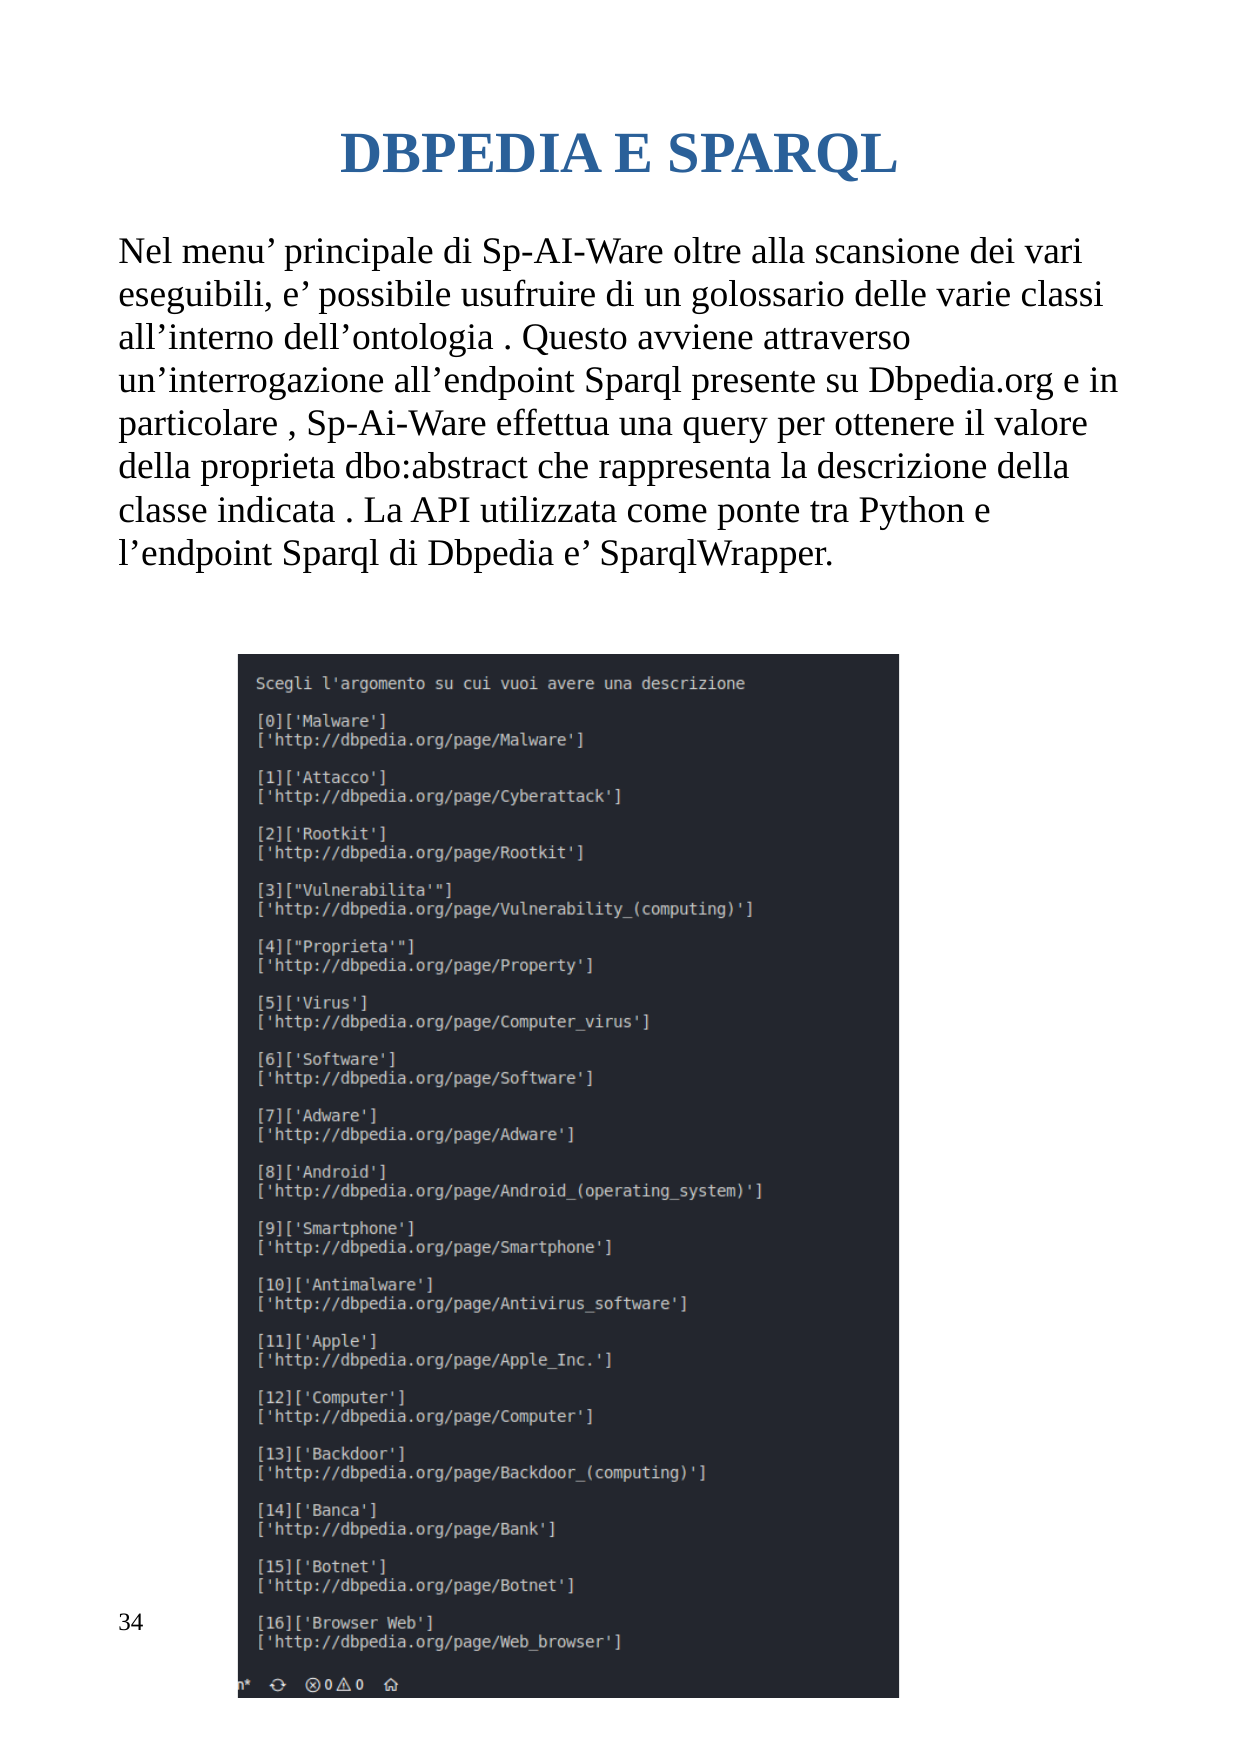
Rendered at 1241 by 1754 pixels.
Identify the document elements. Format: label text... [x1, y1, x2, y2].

text Nel menu’ principale di Sp-AI-Ware oltre alla scansione dei vari eseguibili, e’ possibile usufruire di un golossario delle varie classi all’interno dell’ontologia . Questo avviene attraverso un’interrogazione all’endpoint Sparql presente su Dbpedia.org e in particolare , Sp-Ai-Ware effettua una query per ottenere il valore della proprieta dbo:abstract che rappresenta la descrizione della classe indicata . La API utilizzata come ponte tra Python e l’endpoint Sparql di Dbpedia e’ SparqlWrapper. [118, 228, 1122, 573]
picture [237, 654, 900, 1698]
text DBPEDIA E SPARQL [118, 118, 1122, 185]
